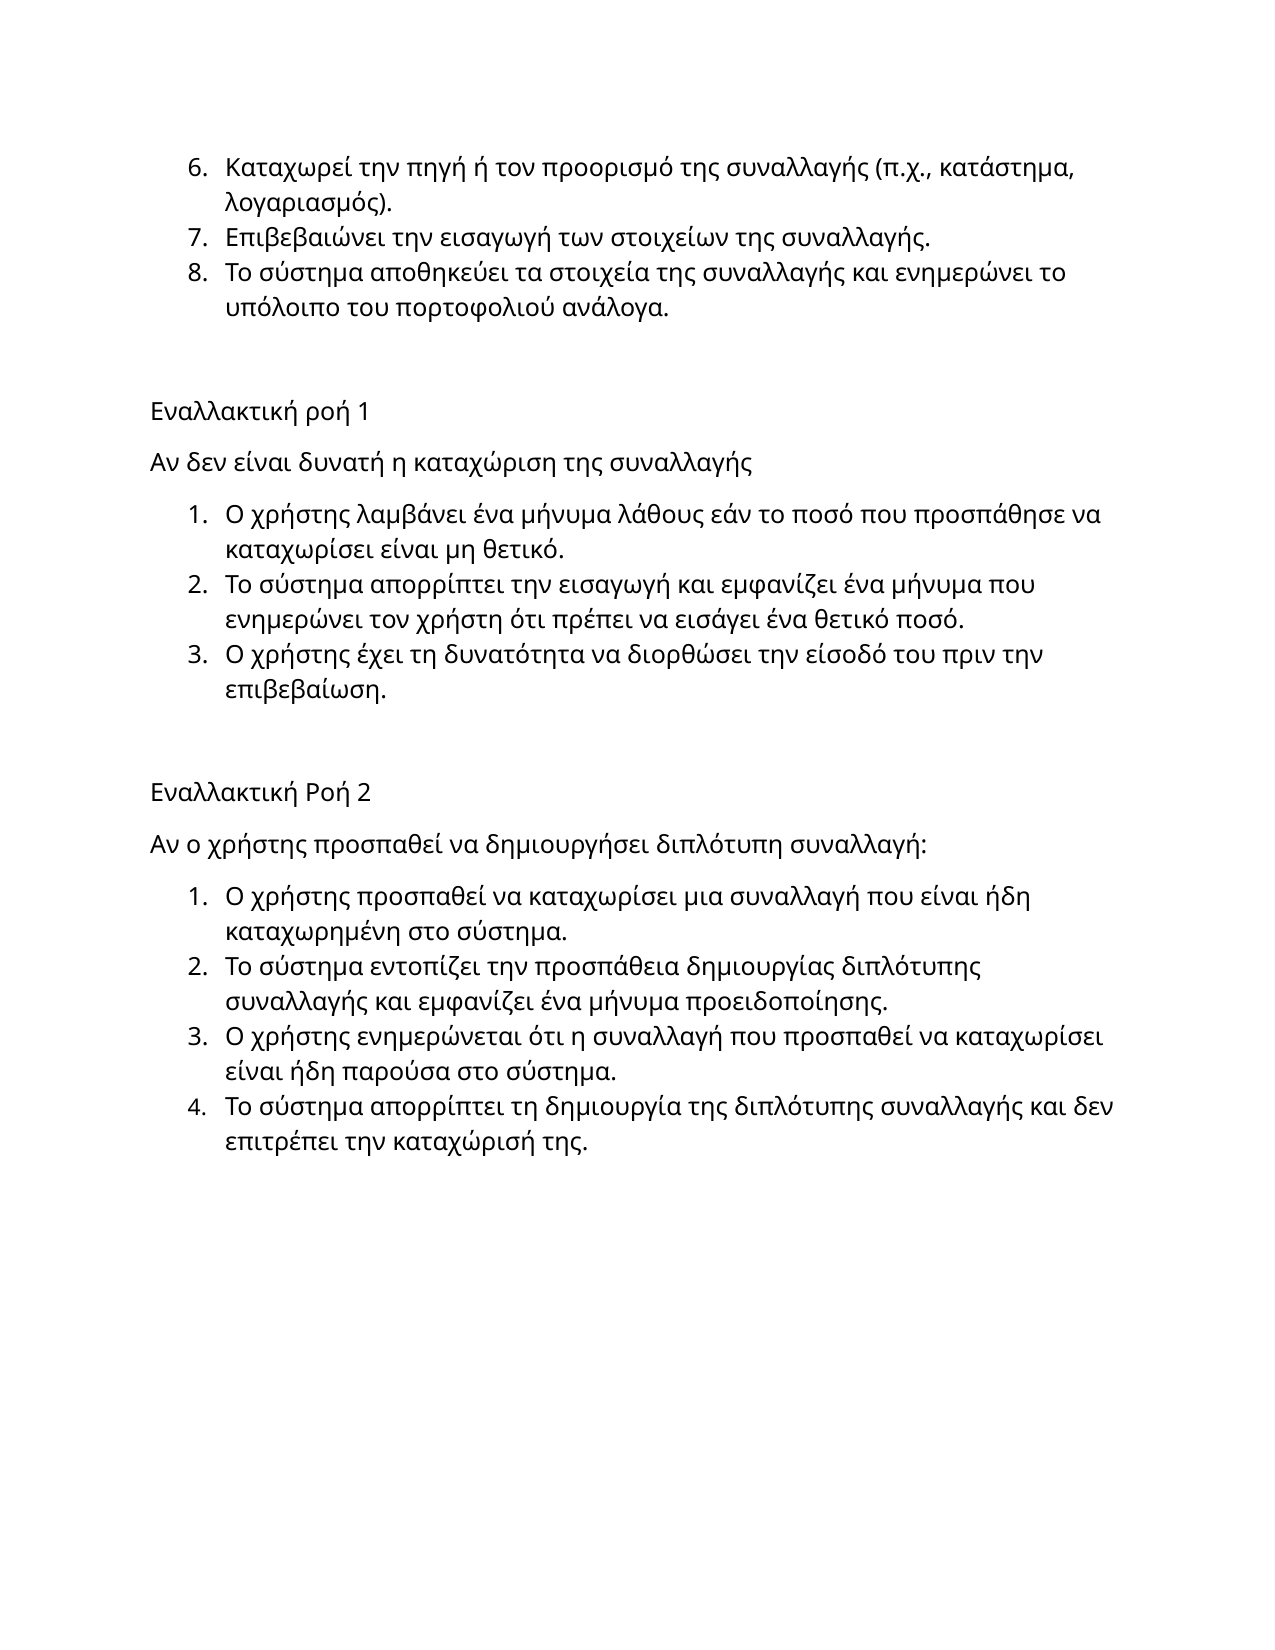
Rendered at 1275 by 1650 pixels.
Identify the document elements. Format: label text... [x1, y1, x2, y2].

list Καταχωρεί την πηγή ή τον προορισμό της συναλλαγής (π.χ., κατάστημα, λογαριασμός). [187, 150, 1125, 219]
text Αν ο χρήστης προσπαθεί να δημιουργήσει διπλότυπη συναλλαγή: [150, 827, 1125, 861]
list Επιβεβαιώνει την εισαγωγή των στοιχείων της συναλλαγής. [187, 220, 1125, 254]
list Ο χρήστης ενημερώνεται ότι η συναλλαγή που προσπαθεί να καταχωρίσει είναι ήδη παρούσα στο σύστημα. [187, 1018, 1125, 1087]
list Ο χρήστης έχει τη δυνατότητα να διορθώσει την είσοδό του πριν την επιβεβαίωση. [187, 637, 1125, 706]
list Το σύστημα εντοπίζει την προσπάθεια δημιουργίας διπλότυπης συναλλαγής και εμφανίζει ένα μήνυμα προειδοποίησης. [187, 948, 1125, 1017]
list Το σύστημα αποθηκεύει τα στοιχεία της συναλλαγής και ενημερώνει το υπόλοιπο του πορτοφολιού ανάλογα. [187, 255, 1125, 324]
text Εναλλακτική Ροή 2 [150, 775, 1125, 809]
list Το σύστημα απορρίπτει τη δημιουργία της διπλότυπης συναλλαγής και δεν επιτρέπει την καταχώρισή της. [187, 1088, 1125, 1157]
list Ο χρήστης προσπαθεί να καταχωρίσει μια συναλλαγή που είναι ήδη καταχωρημένη στο σύστημα. [187, 878, 1125, 947]
text Αν δεν είναι δυνατή η καταχώριση της συναλλαγής [150, 445, 1125, 479]
list Ο χρήστης λαμβάνει ένα μήνυμα λάθους εάν το ποσό που προσπάθησε να καταχωρίσει είναι μη θετικό. [187, 497, 1125, 566]
text Εναλλακτική ροή 1 [150, 393, 1125, 427]
list Το σύστημα απορρίπτει την εισαγωγή και εμφανίζει ένα μήνυμα που ενημερώνει τον χρήστη ότι πρέπει να εισάγει ένα θετικό ποσό. [187, 567, 1125, 636]
